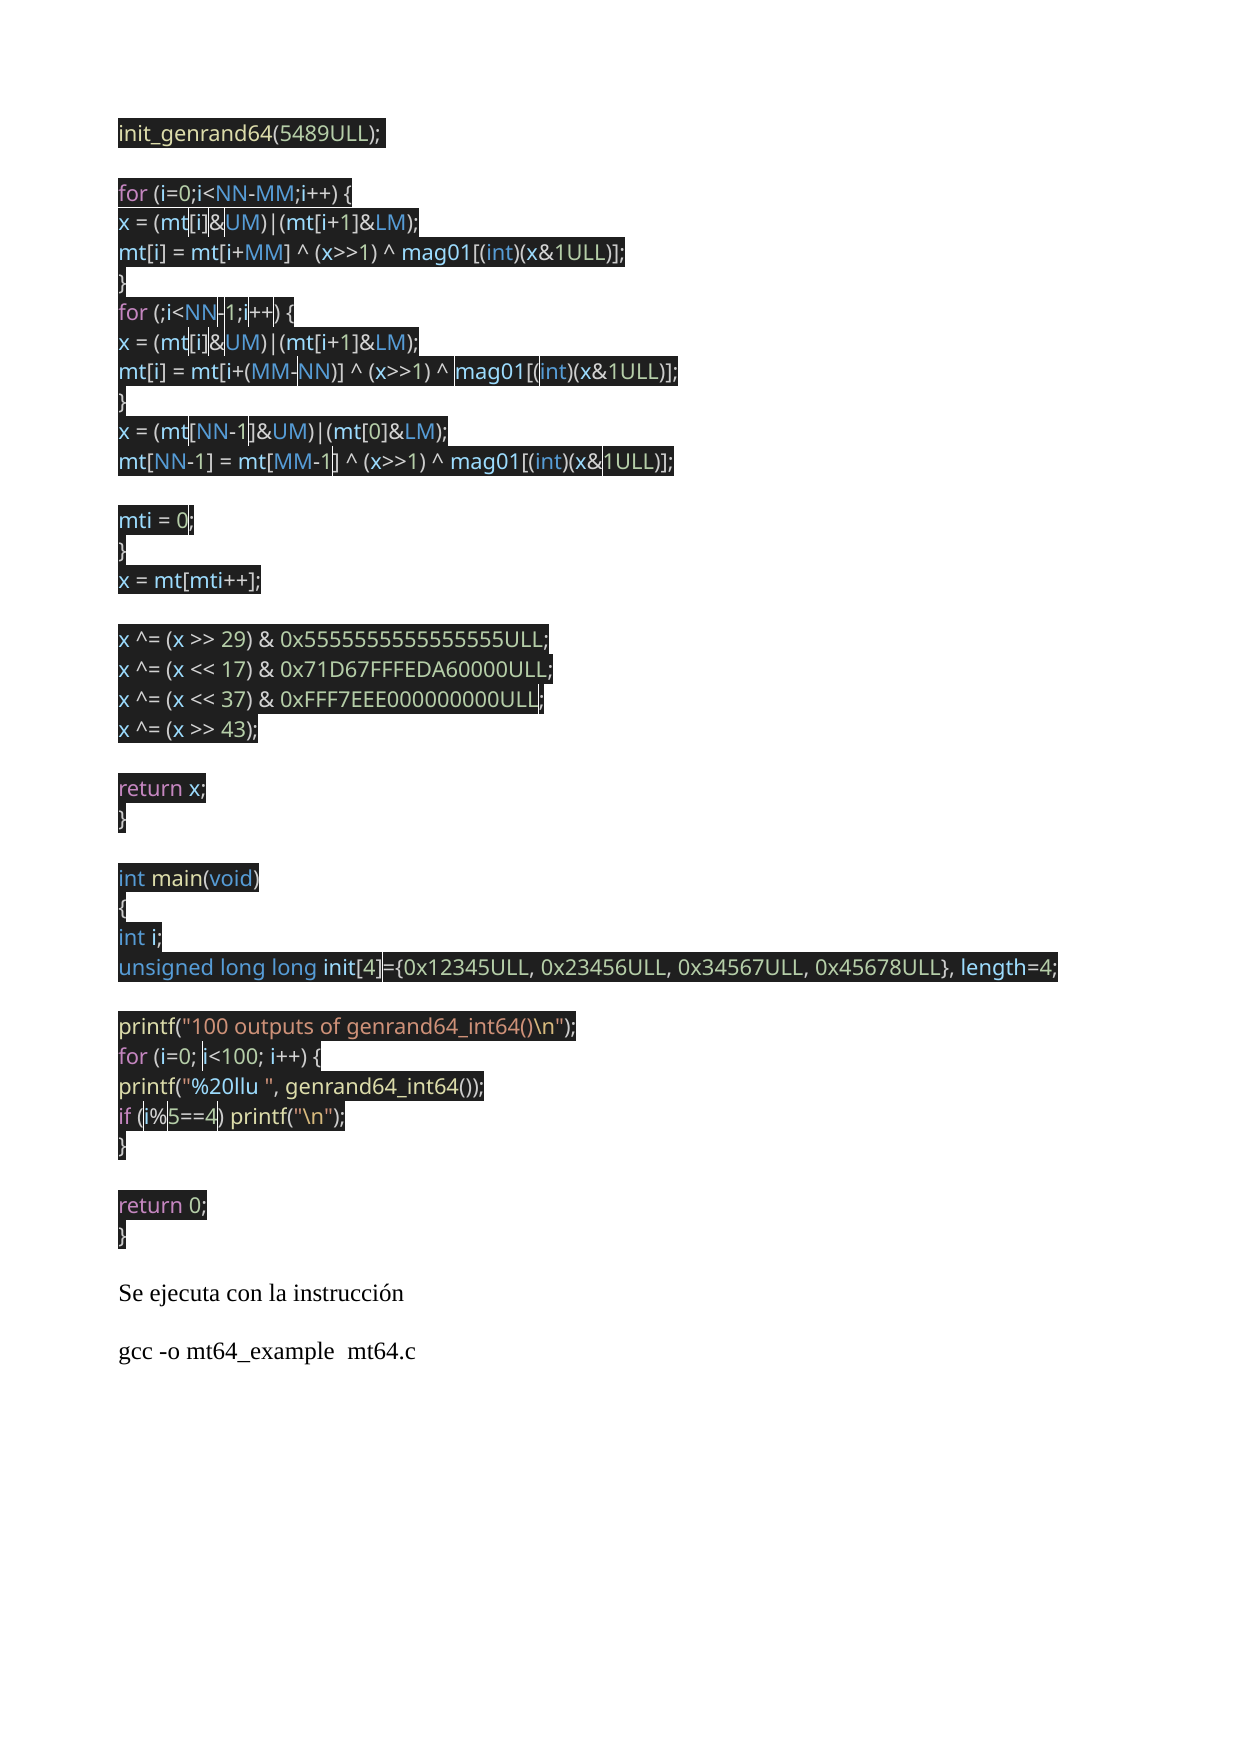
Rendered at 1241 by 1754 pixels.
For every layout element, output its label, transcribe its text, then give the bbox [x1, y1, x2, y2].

text for (i=0; i<100; i++) { [118, 1041, 1122, 1071]
text gcc -o mt64_example mt64.c [118, 1336, 1122, 1364]
text } [118, 267, 1122, 297]
text printf("%20llu ", genrand64_int64()); [118, 1071, 1122, 1101]
text } [118, 535, 1122, 565]
text x ^= (x >> 29) & 0x5555555555555555ULL; [118, 624, 1122, 654]
text mt[i] = mt[i+(MM-NN)] ^ (x>>1) ^ mag01[(int)(x&1ULL)]; [118, 356, 1122, 386]
text int i; [118, 922, 1122, 952]
text } [118, 386, 1122, 416]
text mt[i] = mt[i+MM] ^ (x>>1) ^ mag01[(int)(x&1ULL)]; [118, 237, 1122, 267]
text unsigned long long init[4]={0x12345ULL, 0x23456ULL, 0x34567ULL, 0x45678ULL}, length=4; [118, 952, 1122, 982]
text x = mt[mti++]; [118, 565, 1122, 594]
text { [118, 892, 1122, 922]
text if (i%5==4) printf("\n"); [118, 1101, 1122, 1131]
text printf("100 outputs of genrand64_int64()\n"); [118, 1011, 1122, 1041]
text } [118, 803, 1122, 833]
text return 0; [118, 1190, 1122, 1220]
text for (;i<NN-1;i++) { [118, 297, 1122, 327]
text return x; [118, 773, 1122, 803]
text init_genrand64(5489ULL); [118, 118, 1122, 148]
text x ^= (x << 17) & 0x71D67FFFEDA60000ULL; [118, 654, 1122, 684]
text } [118, 1131, 1122, 1160]
text x = (mt[NN-1]&UM)|(mt[0]&LM); [118, 416, 1122, 446]
text x ^= (x >> 43); [118, 714, 1122, 743]
text x = (mt[i]&UM)|(mt[i+1]&LM); [118, 327, 1122, 356]
text mti = 0; [118, 505, 1122, 535]
text x = (mt[i]&UM)|(mt[i+1]&LM); [118, 207, 1122, 237]
text } [118, 1220, 1122, 1249]
text x ^= (x << 37) & 0xFFF7EEE000000000ULL; [118, 684, 1122, 714]
text for (i=0;i<NN-MM;i++) { [118, 178, 1122, 207]
text mt[NN-1] = mt[MM-1] ^ (x>>1) ^ mag01[(int)(x&1ULL)]; [118, 446, 1122, 476]
text Se ejecuta con la instrucción [118, 1278, 1122, 1307]
text int main(void) [118, 862, 1122, 892]
